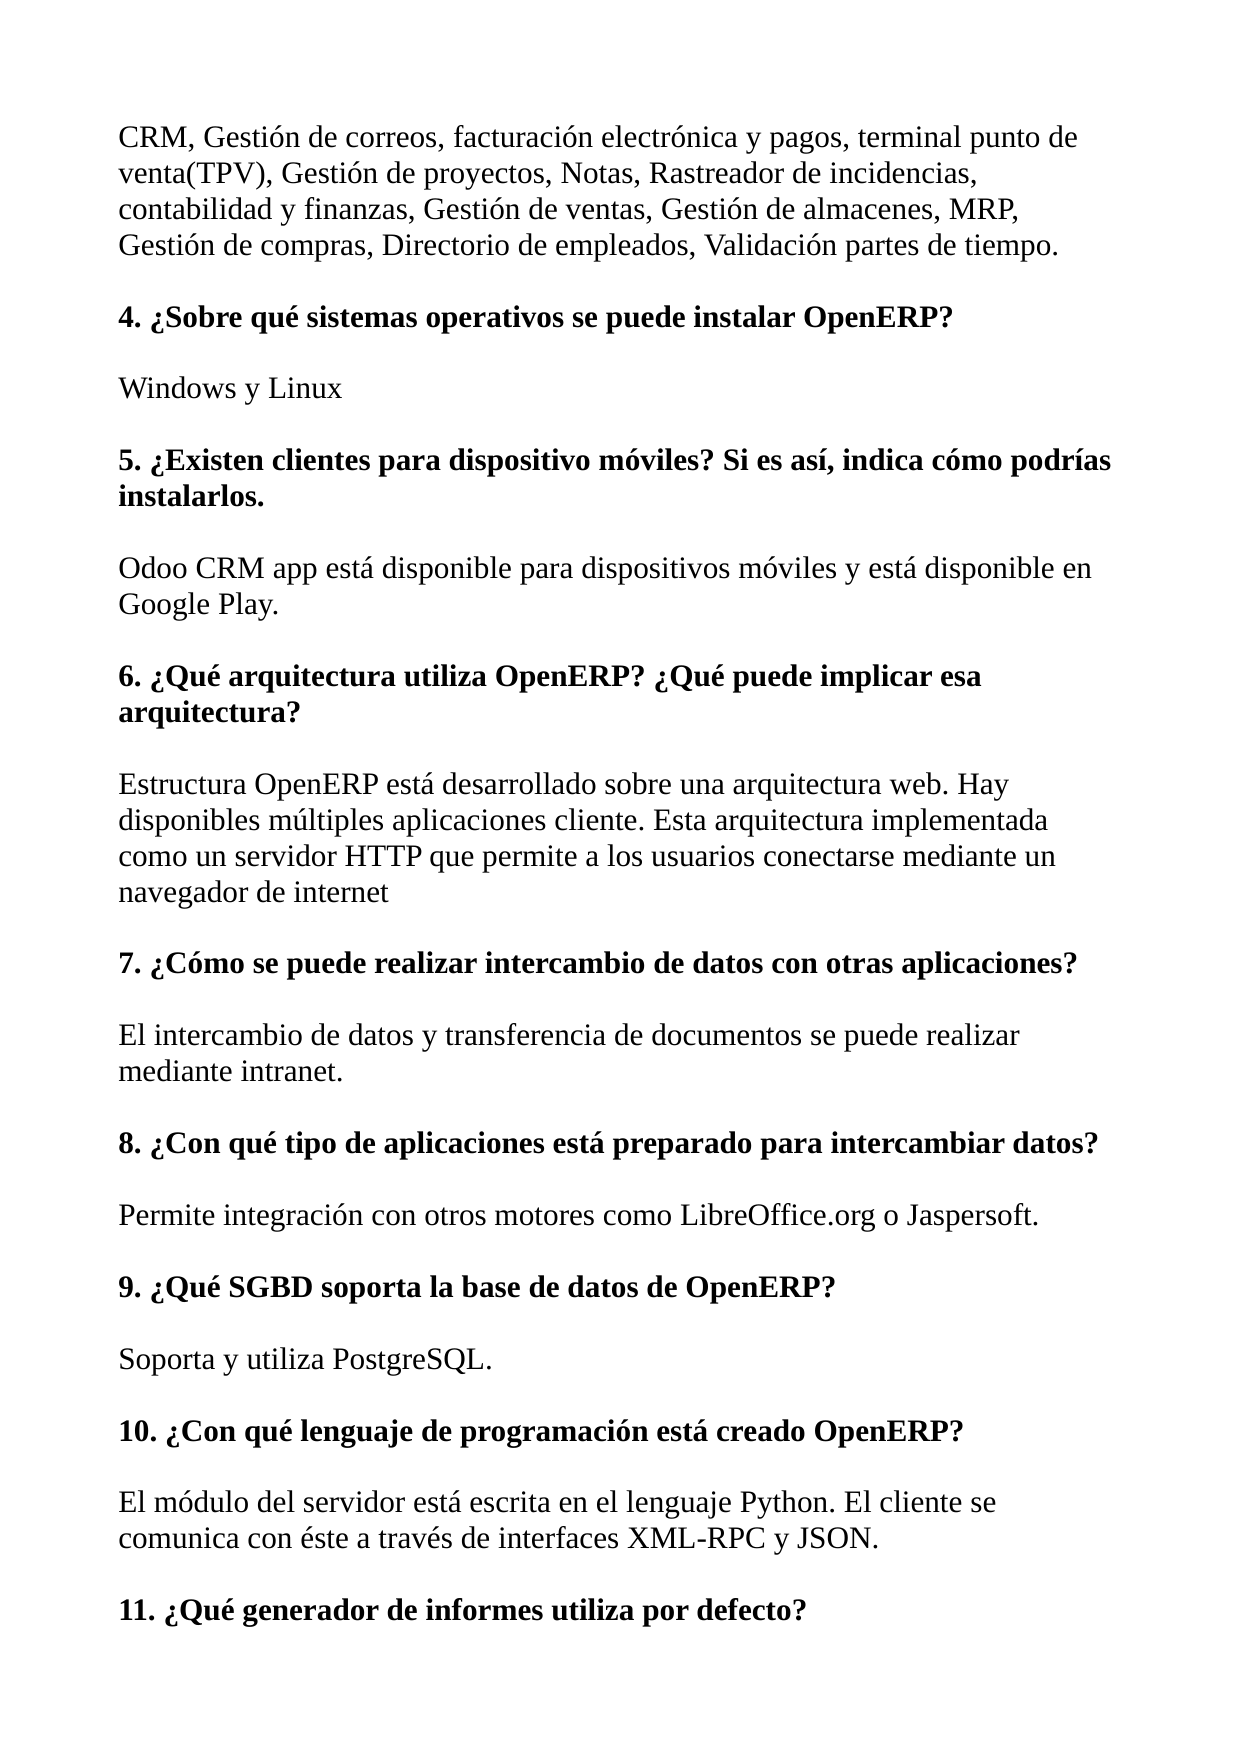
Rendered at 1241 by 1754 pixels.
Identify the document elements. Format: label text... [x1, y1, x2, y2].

text 11. ¿Qué generador de informes utiliza por defecto? [118, 1592, 1122, 1627]
text El intercambio de datos y transferencia de documentos se puede realizar mediante intranet. [118, 1017, 1122, 1088]
text Odoo CRM app está disponible para dispositivos móviles y está disponible en Google Play. [118, 549, 1122, 621]
text El módulo del servidor está escrita en el lenguaje Python. El cliente se comunica con éste a través de interfaces XML-RPC y JSON. [118, 1484, 1122, 1556]
text Permite integración con otros motores como LibreOffice.org o Jaspersoft. [118, 1196, 1122, 1232]
text 7. ¿Cómo se puede realizar intercambio de datos con otras aplicaciones? [118, 945, 1122, 981]
text Estructura OpenERP está desarrollado sobre una arquitectura web. Hay disponibles múltiples aplicaciones cliente. Esta arquitectura implementada como un servidor HTTP que permite a los usuarios conectarse mediante un navegador de internet [118, 765, 1122, 909]
text Windows y Linux [118, 370, 1122, 406]
text 5. ¿Existen clientes para dispositivo móviles? Si es así, indica cómo podrías instalarlos. [118, 442, 1122, 513]
text 8. ¿Con qué tipo de aplicaciones está preparado para intercambiar datos? [118, 1124, 1122, 1160]
text CRM, Gestión de correos, facturación electrónica y pagos, terminal punto de venta(TPV), Gestión de proyectos, Notas, Rastreador de incidencias, contabilidad y finanzas, Gestión de ventas, Gestión de almacenes, MRP, Gestión de compras, Directorio de empleados, Validación partes de tiempo. [118, 118, 1122, 262]
text 4. ¿Sobre qué sistemas operativos se puede instalar OpenERP? [118, 298, 1122, 334]
text 6. ¿Qué arquitectura utiliza OpenERP? ¿Qué puede implicar esa arquitectura? [118, 657, 1122, 729]
text 9. ¿Qué SGBD soporta la base de datos de OpenERP? [118, 1268, 1122, 1304]
text Soporta y utiliza PostgreSQL. [118, 1340, 1122, 1376]
text 10. ¿Con qué lenguaje de programación está creado OpenERP? [118, 1412, 1122, 1448]
